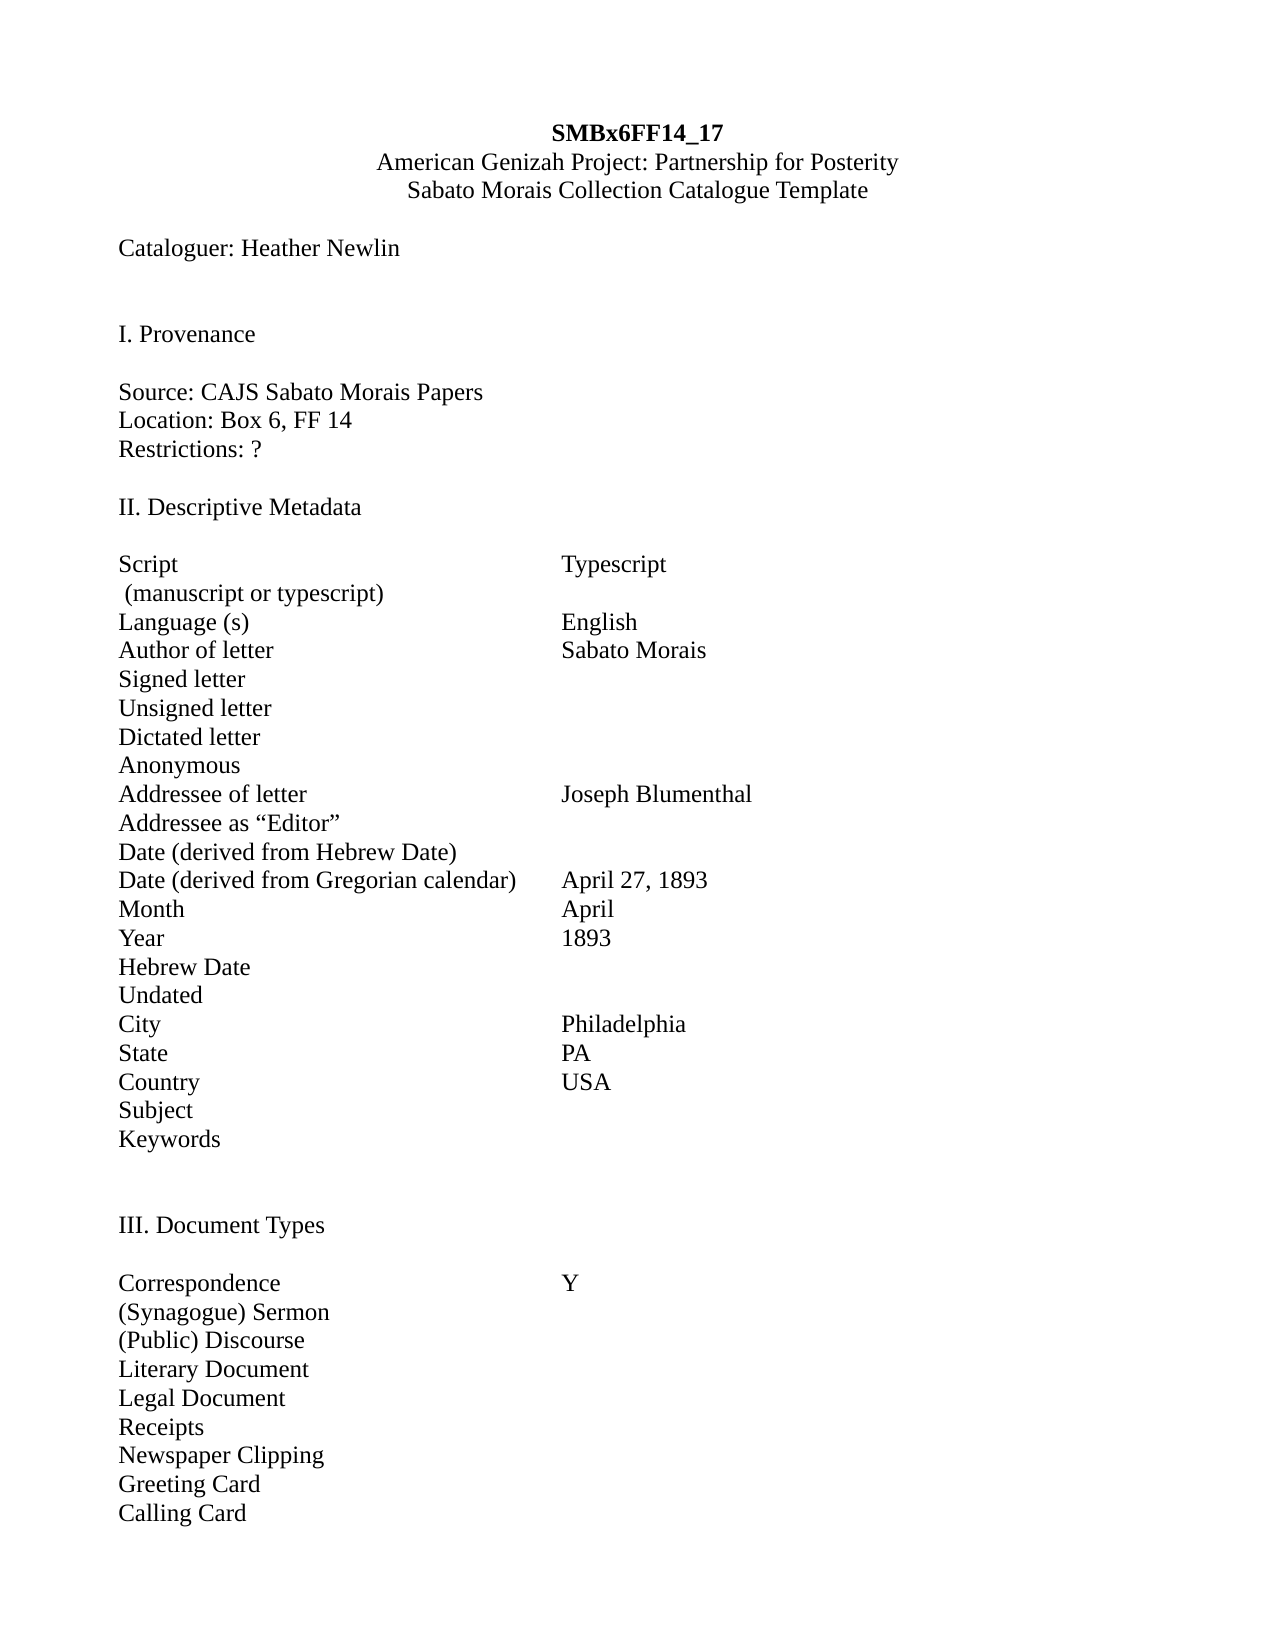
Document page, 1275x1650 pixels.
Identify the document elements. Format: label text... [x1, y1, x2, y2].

text Dictated letter [118, 722, 1157, 751]
text Month April [118, 894, 1157, 923]
text City Philadelphia [118, 1009, 1157, 1038]
text Hebrew Date [118, 952, 1157, 981]
text Location: Box 6, FF 14 [118, 406, 1157, 434]
text Country USA [118, 1067, 1157, 1096]
text Addressee as “Editor” [118, 808, 1157, 837]
text Literary Document [118, 1354, 1157, 1383]
text Date (derived from Hebrew Date) [118, 837, 1157, 866]
text II. Descriptive Metadata [118, 492, 1157, 521]
text Sabato Morais Collection Catalogue Template [118, 176, 1157, 204]
text Legal Document [118, 1383, 1157, 1412]
text State PA [118, 1038, 1157, 1067]
text I. Provenance [118, 319, 1157, 348]
text Script Typescript [118, 549, 1157, 578]
text Year 1893 [118, 923, 1157, 952]
text Calling Card [118, 1498, 1157, 1527]
text Undated [118, 981, 1157, 1009]
text Subject [118, 1096, 1157, 1124]
text Author of letter Sabato Morais [118, 636, 1157, 664]
text Correspondence Y [118, 1268, 1157, 1297]
text Greeting Card [118, 1469, 1157, 1498]
text Language (s) English [118, 607, 1157, 636]
text Addressee of letter Joseph Blumenthal [118, 779, 1157, 808]
text Cataloguer: Heather Newlin [118, 233, 1157, 262]
text Newspaper Clipping [118, 1441, 1157, 1469]
text Receipts [118, 1412, 1157, 1441]
text American Genizah Project: Partnership for Posterity [118, 147, 1157, 176]
text Signed letter [118, 664, 1157, 693]
text (Public) Discourse [118, 1326, 1157, 1354]
text Date (derived from Gregorian calendar) April 27, 1893 [118, 866, 1157, 894]
text SMBx6FF14_17 [118, 118, 1157, 147]
text Restrictions: ? [118, 434, 1157, 463]
text (Synagogue) Sermon [118, 1297, 1157, 1326]
text (manuscript or typescript) [118, 578, 1157, 607]
text Keywords [118, 1124, 1157, 1153]
text Source: CAJS Sabato Morais Papers [118, 377, 1157, 406]
text III. Document Types [118, 1211, 1157, 1239]
text Anonymous [118, 751, 1157, 779]
text Unsigned letter [118, 693, 1157, 722]
